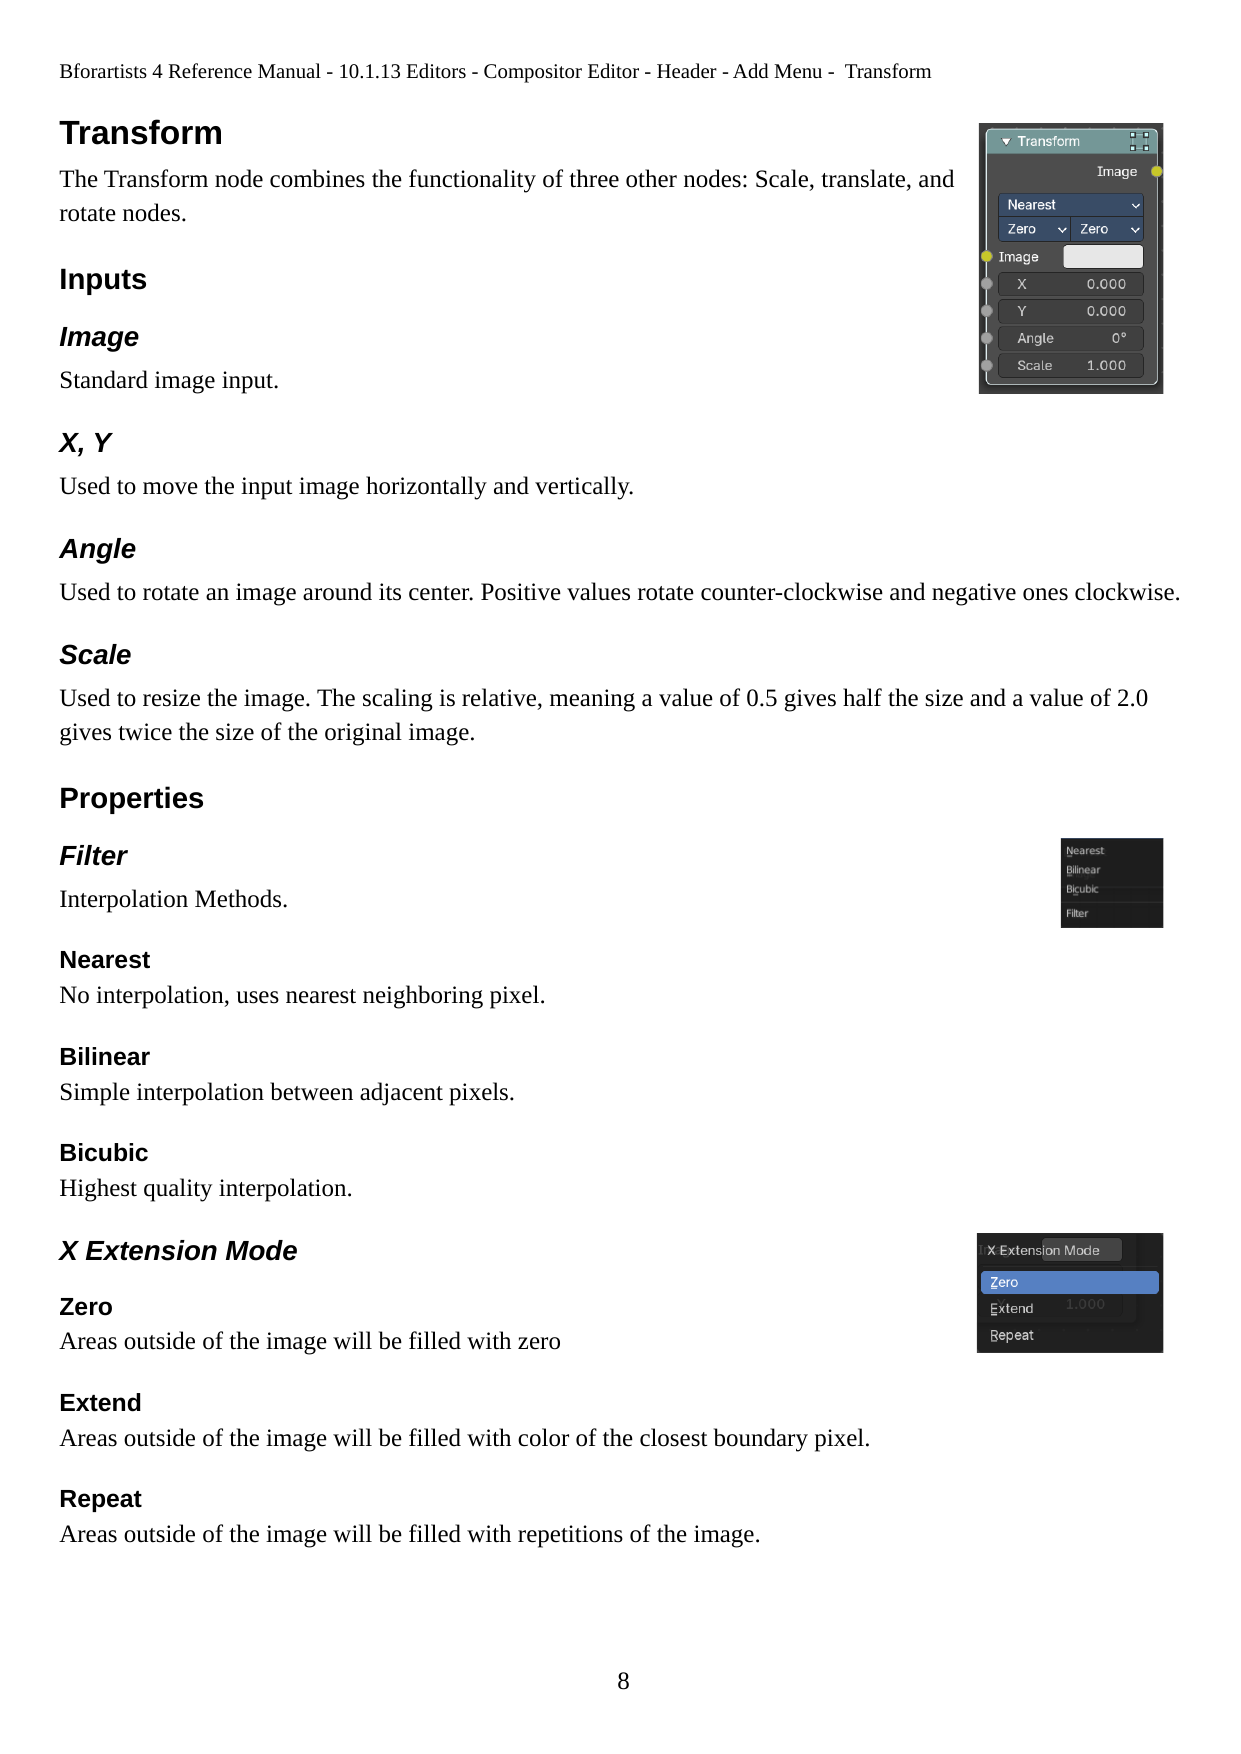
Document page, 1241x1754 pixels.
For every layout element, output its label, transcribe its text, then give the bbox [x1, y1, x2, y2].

text Areas outside of the image will be filled with zero [59, 1326, 1181, 1355]
subtitle Extend [59, 1388, 1181, 1416]
subtitle Inputs [59, 262, 978, 296]
subtitle Bilinear [59, 1042, 1181, 1071]
subtitle [1164, 321, 1181, 352]
subtitle X Extension Mode [59, 1235, 976, 1267]
text [1164, 365, 1181, 394]
text The Transform node combines the functionality of three other nodes: Scale, translate, and rotate nodes. [59, 164, 978, 227]
text No interpolation, uses nearest neighboring pixel. [59, 980, 1181, 1009]
subtitle Angle [59, 532, 1181, 564]
subtitle Zero [59, 1292, 976, 1320]
picture [976, 1233, 1164, 1353]
subtitle Image [59, 321, 978, 352]
text Areas outside of the image will be filled with repetitions of the image. [59, 1519, 1181, 1548]
subtitle Nearest [59, 946, 1181, 974]
subtitle Properties [59, 781, 1181, 815]
text Standard image input. [59, 365, 978, 394]
subtitle Transform [59, 113, 1181, 151]
text Simple interpolation between adjacent pixels. [59, 1077, 1181, 1106]
text [1164, 884, 1181, 913]
subtitle [1164, 1235, 1181, 1267]
text Areas outside of the image will be filled with color of the closest boundary pixel. [59, 1423, 1181, 1451]
subtitle [1164, 262, 1181, 296]
text Interpolation Methods. [59, 884, 1060, 913]
subtitle Filter [59, 840, 1060, 872]
subtitle X, Y [59, 427, 1181, 458]
text Highest quality interpolation. [59, 1173, 1181, 1202]
picture [978, 123, 1164, 394]
picture [1060, 838, 1164, 928]
text Used to resize the image. The scaling is relative, meaning a value of 0.5 gives half the size and a value of 2.0 gives twice the size of the original image. [59, 683, 1181, 746]
subtitle [1164, 1292, 1181, 1320]
subtitle Bicubic [59, 1138, 1181, 1167]
text Used to rotate an image around its center. Positive values rotate counter-clockwise and negative ones clockwise. [59, 577, 1181, 606]
text Used to move the input image horizontally and vertically. [59, 471, 1181, 500]
subtitle [1164, 840, 1181, 872]
subtitle Scale [59, 638, 1181, 670]
subtitle Repeat [59, 1484, 1181, 1513]
